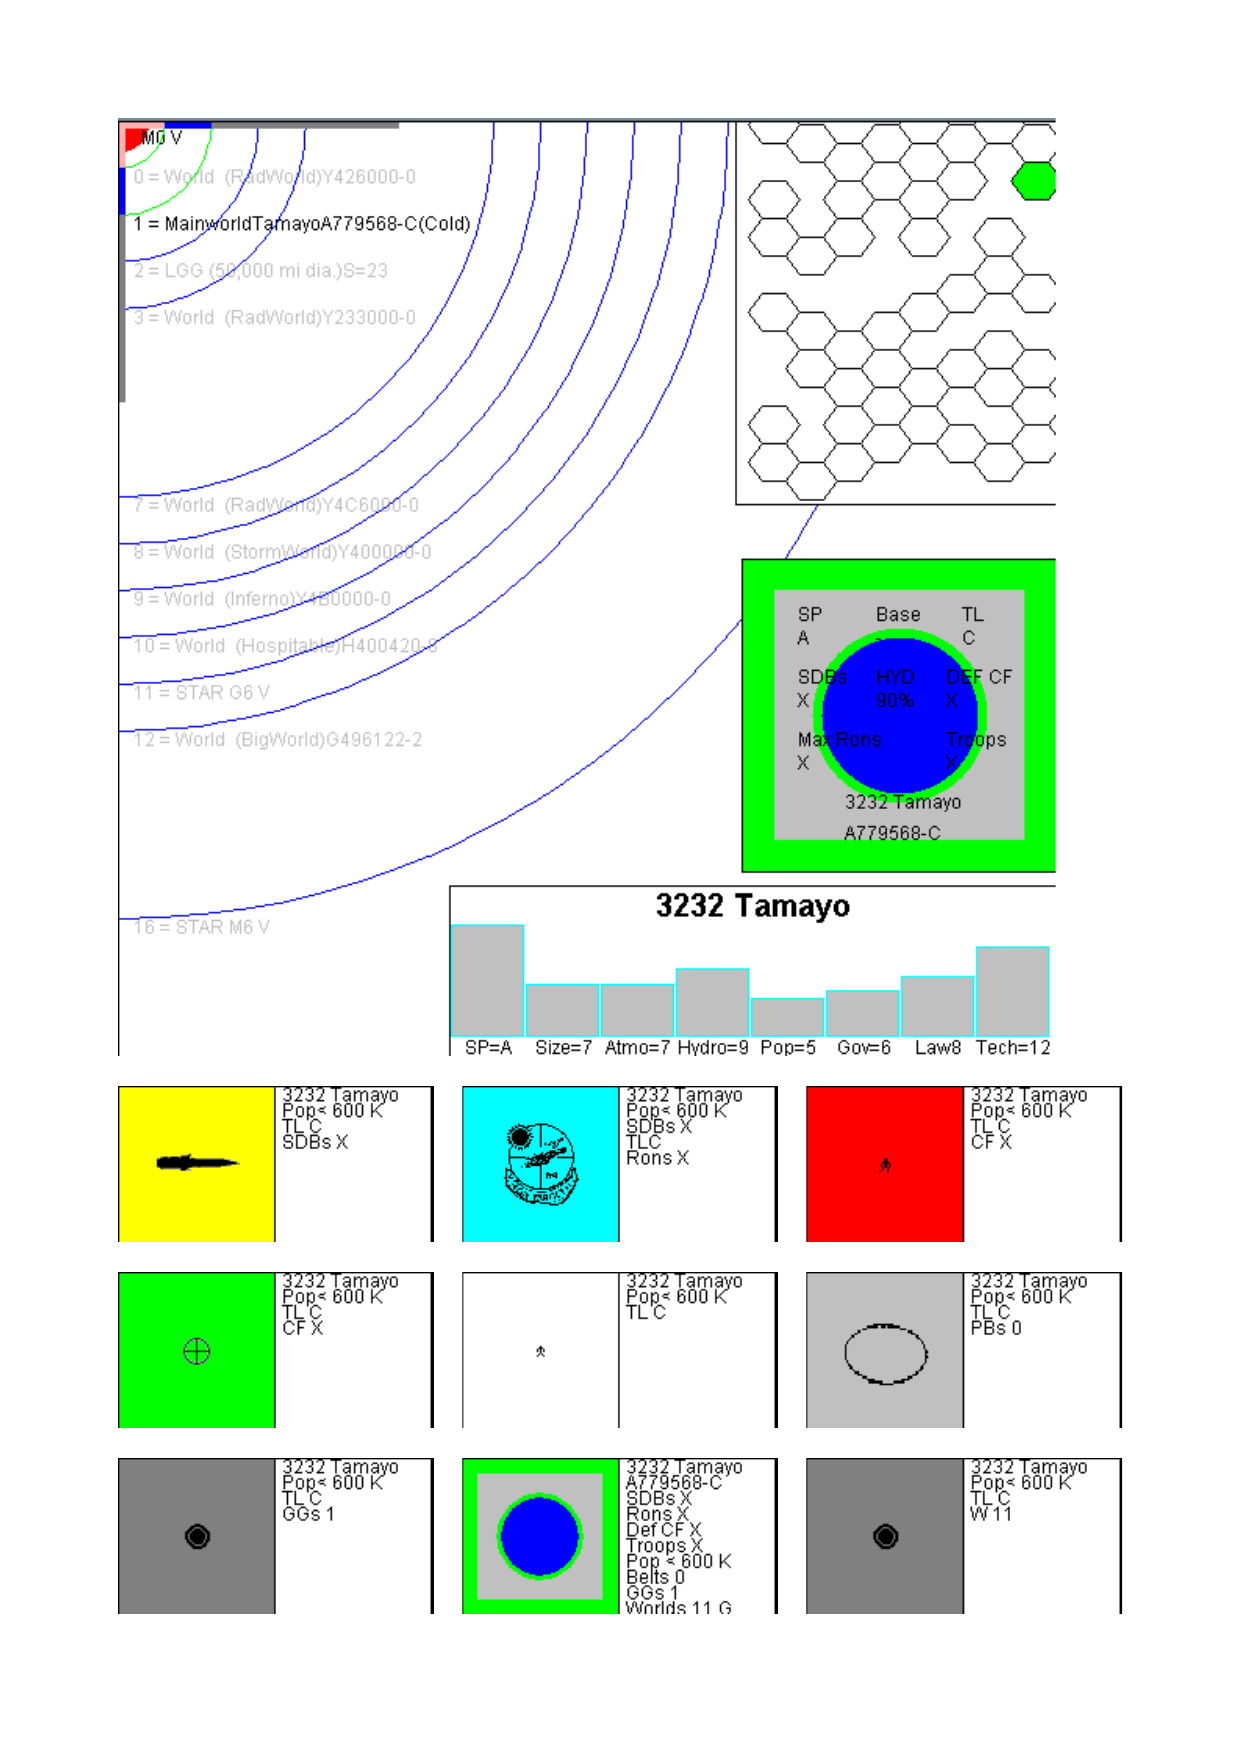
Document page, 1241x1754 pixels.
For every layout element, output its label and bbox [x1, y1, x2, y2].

picture [118, 118, 1056, 1056]
picture [806, 1086, 1123, 1242]
picture [806, 1272, 1123, 1428]
picture [118, 1086, 434, 1242]
picture [462, 1272, 778, 1428]
picture [118, 1458, 434, 1614]
picture [806, 1458, 1123, 1614]
picture [462, 1086, 778, 1242]
picture [118, 1272, 434, 1428]
picture [462, 1458, 778, 1614]
